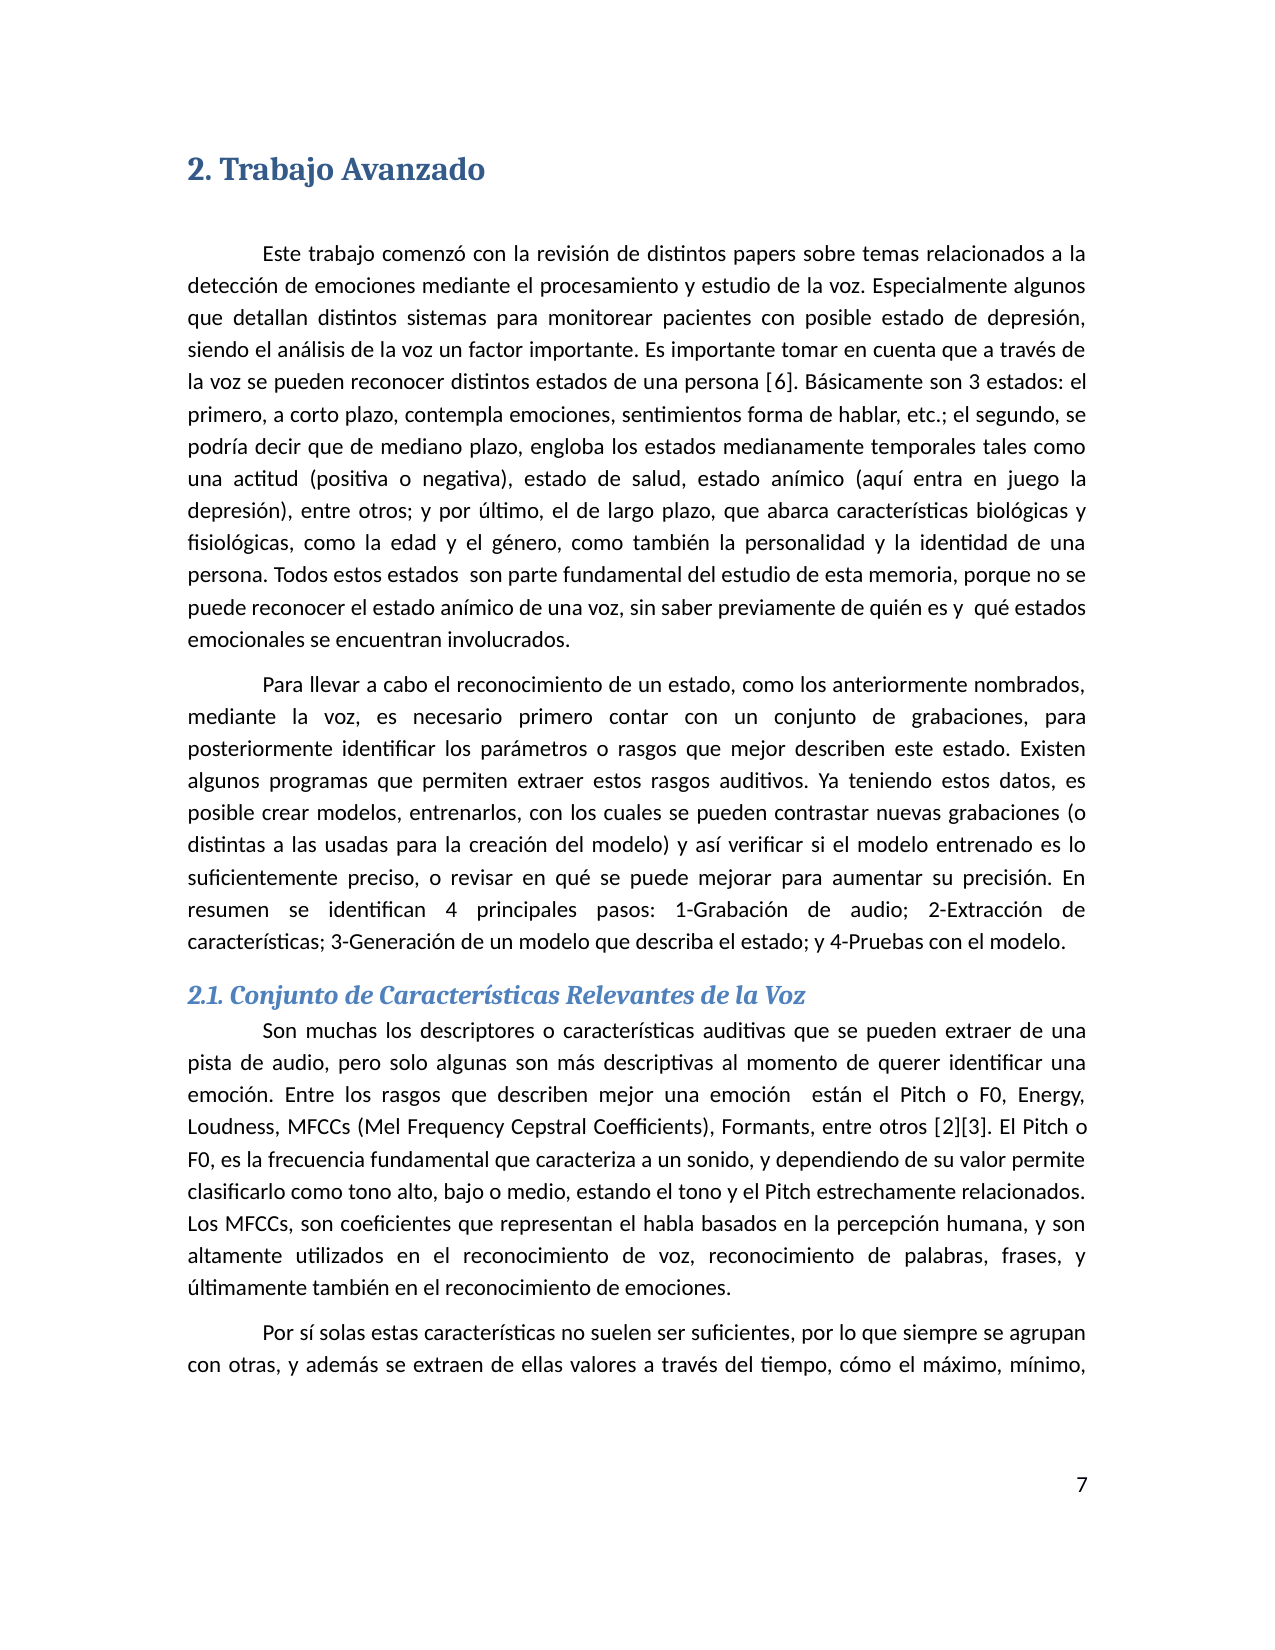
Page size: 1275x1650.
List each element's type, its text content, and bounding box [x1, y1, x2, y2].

text Este trabajo comenzó con la revisión de distintos papers sobre temas relacionados a la detección de emociones mediante el procesamiento y estudio de la voz. Especialmente algunos que detallan distintos sistemas para monitorear pacientes con posible estado de depresión, siendo el análisis de la voz un factor importante. Es importante tomar en cuenta que a través de la voz se pueden reconocer distintos estados de una persona [6]. Básicamente son 3 estados: el primero, a corto plazo, contempla emociones, sentimientos forma de hablar, etc.; el segundo, se podría decir que de mediano plazo, engloba los estados medianamente temporales tales como una actitud (positiva o negativa), estado de salud, estado anímico (aquí entra en juego la depresión), entre otros; y por último, el de largo plazo, que abarca características biológicas y fisiológicas, como la edad y el género, como también la personalidad y la identidad de una persona. Todos estos estados son parte fundamental del estudio de esta memoria, porque no se puede reconocer el estado anímico de una voz, sin saber previamente de quién es y qué estados emocionales se encuentran involucrados. [187, 239, 1087, 653]
subtitle 2. Trabajo Avanzado [187, 150, 1087, 188]
text Son muchas los descriptores o características auditivas que se pueden extraer de una pista de audio, pero solo algunas son más descriptivas al momento de querer identificar una emoción. Entre los rasgos que describen mejor una emoción están el Pitch o F0, Energy, Loudness, MFCCs (Mel Frequency Cepstral Coefficients), Formants, entre otros [2][3]. El Pitch o F0, es la frecuencia fundamental que caracteriza a un sonido, y dependiendo de su valor permite clasificarlo como tono alto, bajo o medio, estando el tono y el Pitch estrechamente relacionados. Los MFCCs, son coeficientes que representan el habla basados en la percepción humana, y son altamente utilizados en el reconocimiento de voz, reconocimiento de palabras, frases, y últimamente también en el reconocimiento de emociones. [187, 1016, 1087, 1301]
subtitle 2.1. Conjunto de Características Relevantes de la Voz [187, 980, 1087, 1011]
text Para llevar a cabo el reconocimiento de un estado, como los anteriormente nombrados, mediante la voz, es necesario primero contar con un conjunto de grabaciones, para posteriormente identificar los parámetros o rasgos que mejor describen este estado. Existen algunos programas que permiten extraer estos rasgos auditivos. Ya teniendo estos datos, es posible crear modelos, entrenarlos, con los cuales se pueden contrastar nuevas grabaciones (o distintas a las usadas para la creación del modelo) y así verificar si el modelo entrenado es lo suficientemente preciso, o revisar en qué se puede mejorar para aumentar su precisión. En resumen se identifican 4 principales pasos: 1-Grabación de audio; 2-Extracción de características; 3-Generación de un modelo que describa el estado; y 4-Pruebas con el modelo. [187, 670, 1087, 955]
text Por sí solas estas características no suelen ser suficientes, por lo que siempre se agrupan con otras, y además se extraen de ellas valores a través del tiempo, cómo el máximo, mínimo, [187, 1318, 1087, 1378]
